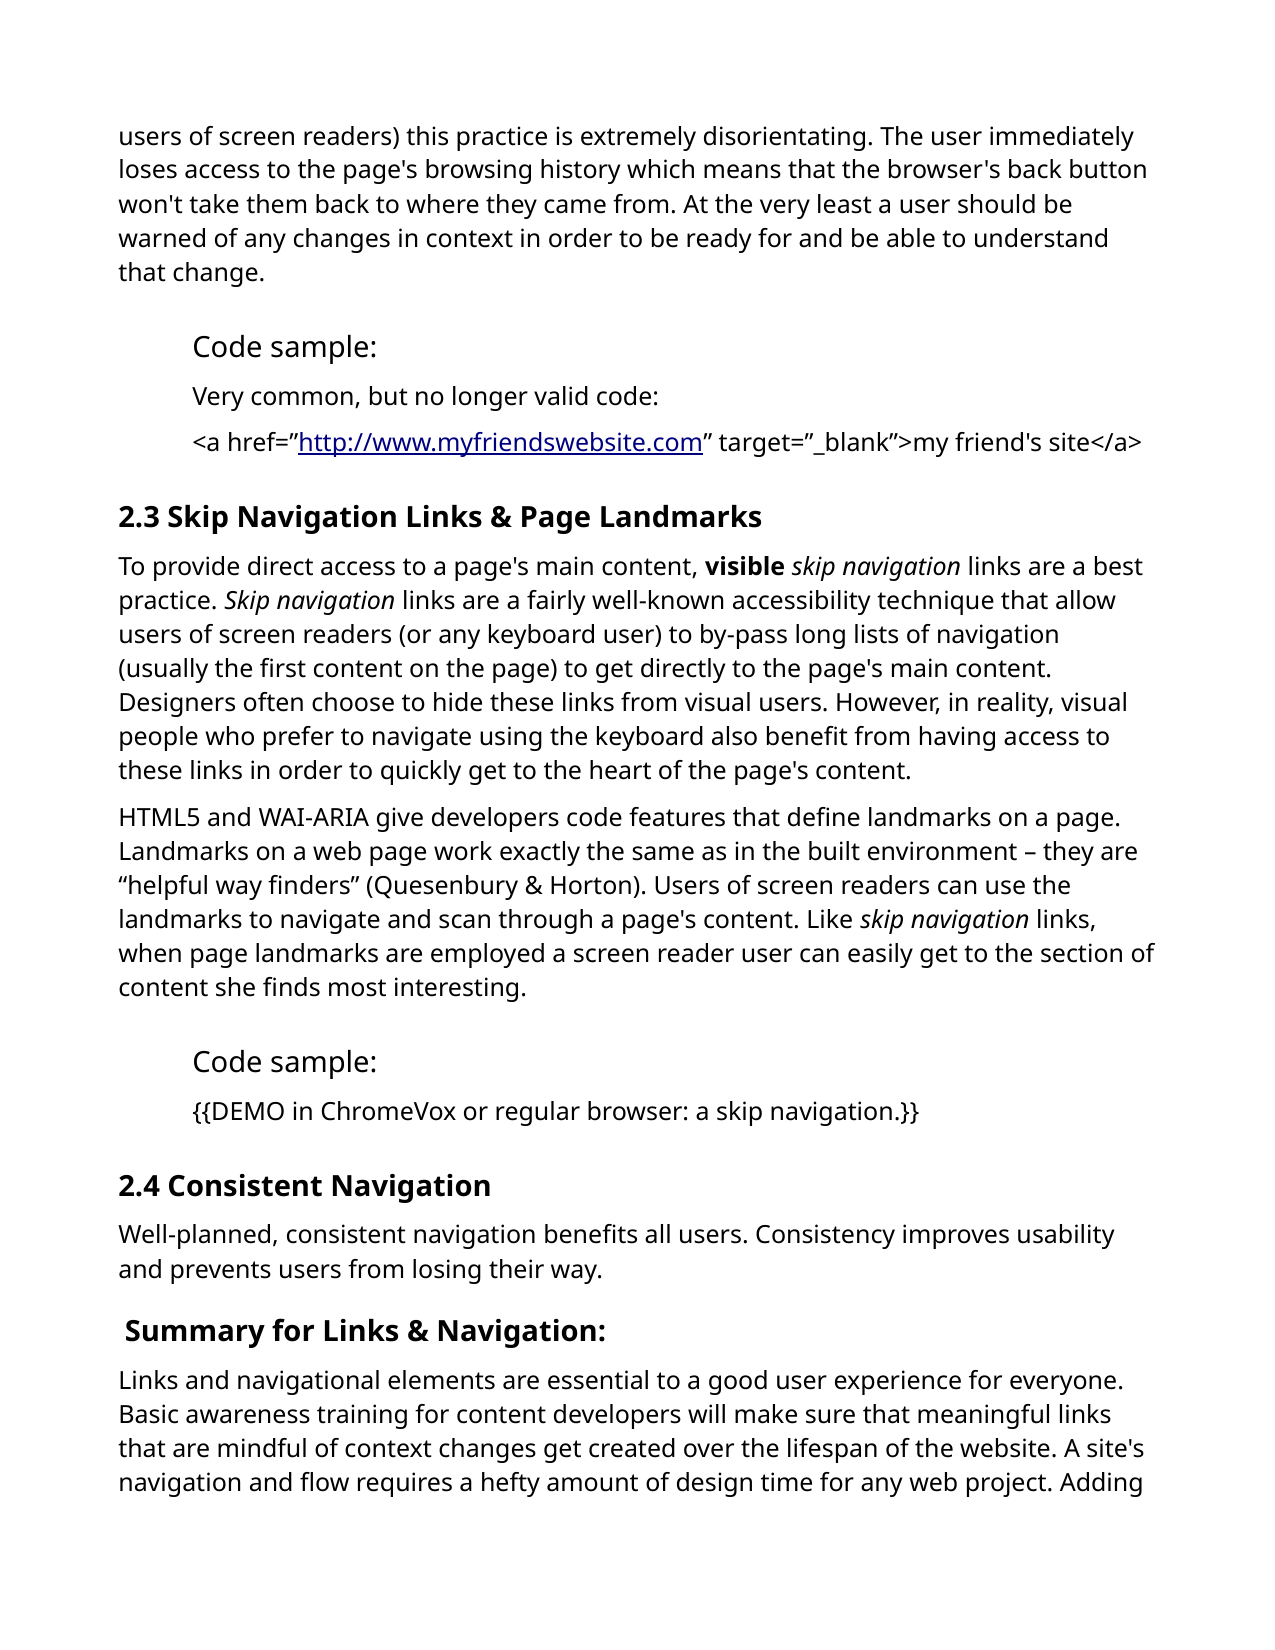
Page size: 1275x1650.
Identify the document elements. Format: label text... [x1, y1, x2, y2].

text <a href=”http://www.myfriendswebsite.com” target=”_blank”>my friend's site</a> [192, 425, 1157, 459]
text Well-planned, consistent navigation benefits all users. Consistency improves usability and prevents users from losing their way. [118, 1217, 1157, 1285]
text To provide direct access to a page's main content, visible skip navigation links are a best practice. Skip navigation links are a fairly well-known accessibility technique that allow users of screen readers (or any keyboard user) to by-pass long lists of navigation (usually the first content on the page) to get directly to the page's main content. Designers often choose to hide these links from visual users. However, in reality, visual people who prefer to navigate using the keyboard also benefit from having access to these links in order to quickly get to the heart of the page's content. [118, 548, 1157, 787]
subtitle Code sample: [192, 1041, 1157, 1081]
subtitle Code sample: [192, 326, 1157, 366]
subtitle Summary for Links & Navigation: [118, 1310, 1157, 1350]
text Links and navigational elements are essential to a good user experience for everyone. Basic awareness training for content developers will make sure that meaningful links that are mindful of context changes get created over the lifespan of the website. A site's navigation and flow requires a hefty amount of design time for any web project. Adding [118, 1362, 1157, 1499]
text Very common, but no longer valid code: [192, 378, 1157, 412]
text HTML5 and WAI-ARIA give developers code features that define landmarks on a page. Landmarks on a web page work exactly the same as in the built environment – they are “helpful way finders” (Quesenbury & Horton). Users of screen readers can use the landmarks to navigate and scan through a page's content. Like skip navigation links, when page landmarks are employed a screen reader user can easily get to the section of content she finds most interesting. [118, 799, 1157, 1004]
subtitle 2.3 Skip Navigation Links & Page Landmarks [118, 496, 1157, 536]
text {{DEMO in ChromeVox or regular browser: a skip navigation.}} [192, 1093, 1157, 1127]
subtitle 2.4 Consistent Navigation [118, 1165, 1157, 1205]
text users of screen readers) this practice is extremely disorientating. The user immediately loses access to the page's browsing history which means that the browser's back button won't take them back to where they came from. At the very least a user should be warned of any changes in context in order to be ready for and be able to understand that change. [118, 118, 1157, 288]
